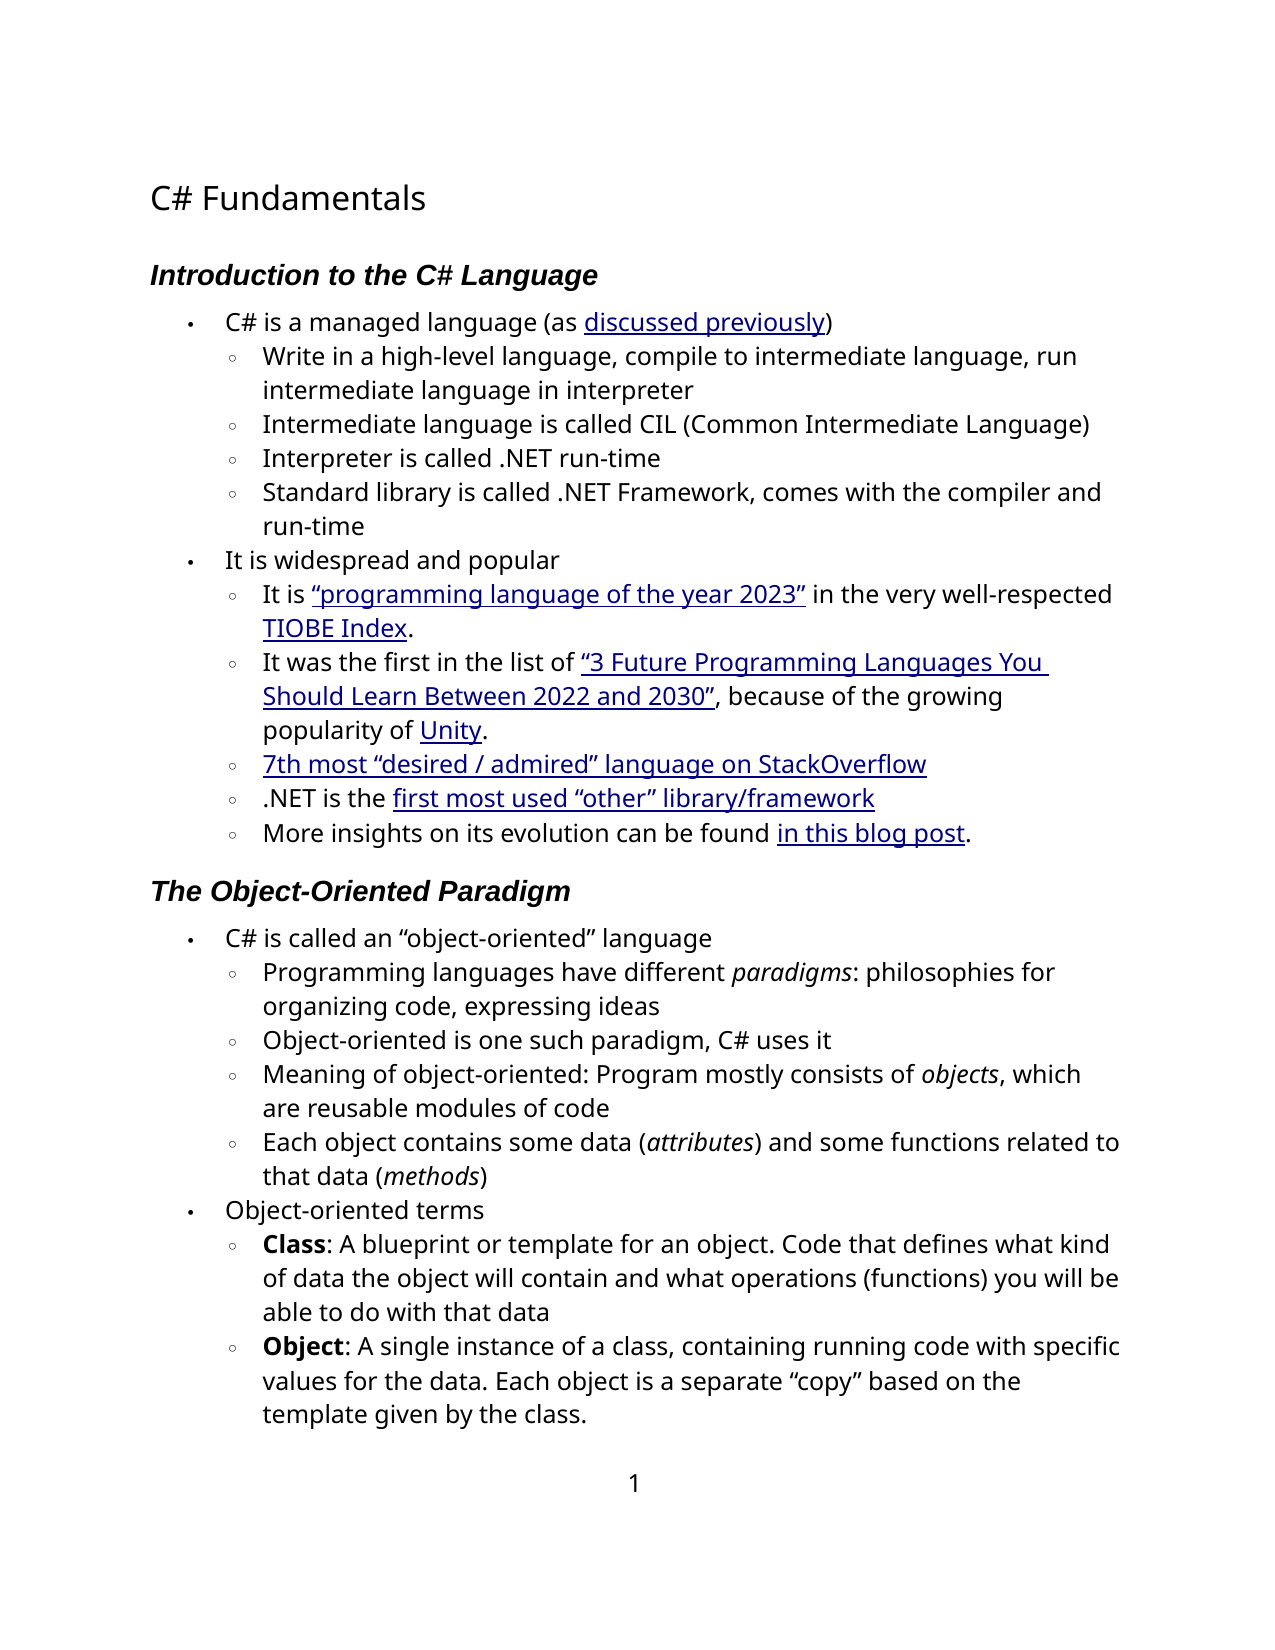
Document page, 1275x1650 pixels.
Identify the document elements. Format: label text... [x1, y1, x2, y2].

subtitle The Object-Oriented Paradigm [150, 874, 1125, 908]
list Write in a high-level language, compile to intermediate language, run intermediate language in interpreter [225, 338, 1125, 406]
list It is “programming language of the year 2023” in the very well-respected TIOBE Index. [225, 577, 1125, 645]
list Intermediate language is called CIL (Common Intermediate Language) [225, 406, 1125, 441]
list Object: A single instance of a class, containing running code with specific values for the data. Each object is a separate “copy” based on the template given by the class. [225, 1329, 1125, 1431]
list 7th most “desired / admired” language on StackOverflow [225, 747, 1125, 781]
list Object-oriented is one such paradigm, C# uses it [225, 1022, 1125, 1057]
list C# is a managed language (as discussed previously) [187, 304, 1125, 338]
list Each object contains some data (attributes) and some functions related to that data (methods) [225, 1125, 1125, 1193]
list Object-oriented terms [187, 1193, 1125, 1227]
list Programming languages have different paradigms: philosophies for organizing code, expressing ideas [225, 954, 1125, 1022]
list Class: A blueprint or template for an object. Code that defines what kind of data the object will contain and what operations (functions) you will be able to do with that data [225, 1227, 1125, 1329]
list More insights on its evolution can be found in this blog post. [225, 815, 1125, 849]
list Standard library is called .NET Framework, comes with the compiler and run-time [225, 474, 1125, 543]
list It was the first in the list of “3 Future Programming Languages You Should Learn Between 2022 and 2030”, because of the growing popularity of Unity. [225, 645, 1125, 747]
subtitle Introduction to the C# Language [150, 258, 1125, 292]
list Meaning of object-oriented: Program mostly consists of objects, which are reusable modules of code [225, 1057, 1125, 1125]
list .NET is the first most used “other” library/framework [225, 781, 1125, 815]
list Interpreter is called .NET run-time [225, 441, 1125, 474]
list C# is called an “object-oriented” language [187, 920, 1125, 954]
list It is widespread and popular [187, 543, 1125, 577]
subtitle C# Fundamentals [150, 175, 1125, 221]
